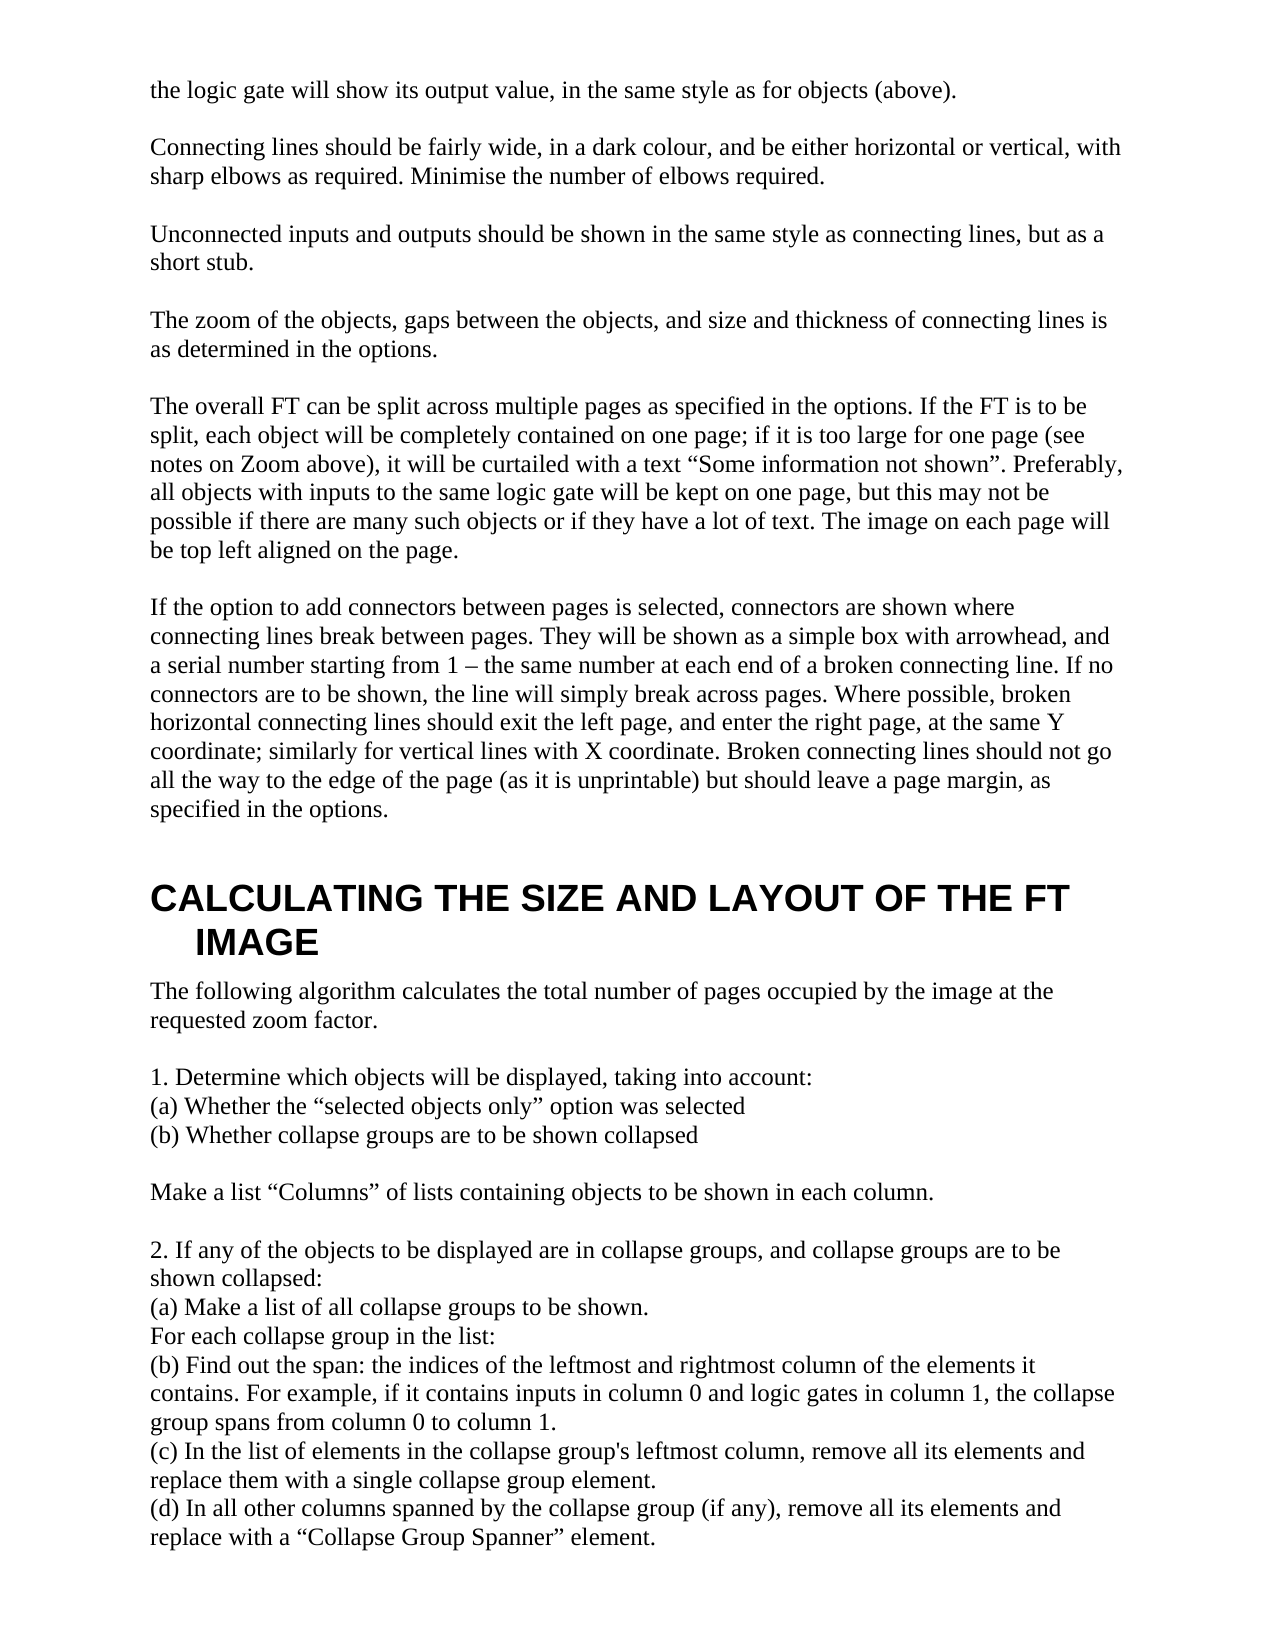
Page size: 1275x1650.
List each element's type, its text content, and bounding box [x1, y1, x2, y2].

subtitle CALCULATING THE SIZE AND LAYOUT OF THE FT IMAGE [150, 876, 1125, 963]
text The zoom of the objects, gaps between the objects, and size and thickness of connecting lines is as determined in the options. [150, 305, 1125, 362]
text Connecting lines should be fairly wide, in a dark colour, and be either horizontal or vertical, with sharp elbows as required. Minimise the number of elbows required. [150, 132, 1125, 190]
text If the option to add connectors between pages is selected, connectors are shown where connecting lines break between pages. They will be shown as a simple box with arrowhead, and a serial number starting from 1 – the same number at each end of a broken connecting line. If no connectors are to be shown, the line will simply break across pages. Where possible, broken horizontal connecting lines should exit the left page, and enter the right page, at the same Y coordinate; similarly for vertical lines with X coordinate. Broken connecting lines should not go all the way to the edge of the page (as it is unprintable) but should leave a page margin, as specified in the options. [150, 592, 1125, 822]
text 2. If any of the objects to be displayed are in collapse groups, and collapse groups are to be shown collapsed: [150, 1235, 1125, 1292]
text For each collapse group in the list: [150, 1321, 1125, 1350]
text The following algorithm calculates the total number of pages occupied by the image at the requested zoom factor. [150, 976, 1125, 1033]
text Make a list “Columns” of lists containing objects to be shown in each column. [150, 1177, 1125, 1206]
text (a) Make a list of all collapse groups to be shown. [150, 1292, 1125, 1321]
text the logic gate will show its output value, in the same style as for objects (above). [150, 75, 1125, 104]
text Unconnected inputs and outputs should be shown in the same style as connecting lines, but as a short stub. [150, 219, 1125, 276]
text 1. Determine which objects will be displayed, taking into account: [150, 1062, 1125, 1091]
text The overall FT can be split across multiple pages as specified in the options. If the FT is to be split, each object will be completely contained on one page; if it is too large for one page (see notes on Zoom above), it will be curtailed with a text “Some information not shown”. Preferably, all objects with inputs to the same logic gate will be kept on one page, but this may not be possible if there are many such objects or if they have a lot of text. The image on each page will be top left aligned on the page. [150, 391, 1125, 564]
text (d) In all other columns spanned by the collapse group (if any), remove all its elements and replace with a “Collapse Group Spanner” element. [150, 1493, 1125, 1551]
text (b) Whether collapse groups are to be shown collapsed [150, 1120, 1125, 1148]
text (a) Whether the “selected objects only” option was selected [150, 1091, 1125, 1120]
text (c) In the list of elements in the collapse group's leftmost column, remove all its elements and replace them with a single collapse group element. [150, 1436, 1125, 1493]
text (b) Find out the span: the indices of the leftmost and rightmost column of the elements it contains. For example, if it contains inputs in column 0 and logic gates in column 1, the collapse group spans from column 0 to column 1. [150, 1350, 1125, 1436]
